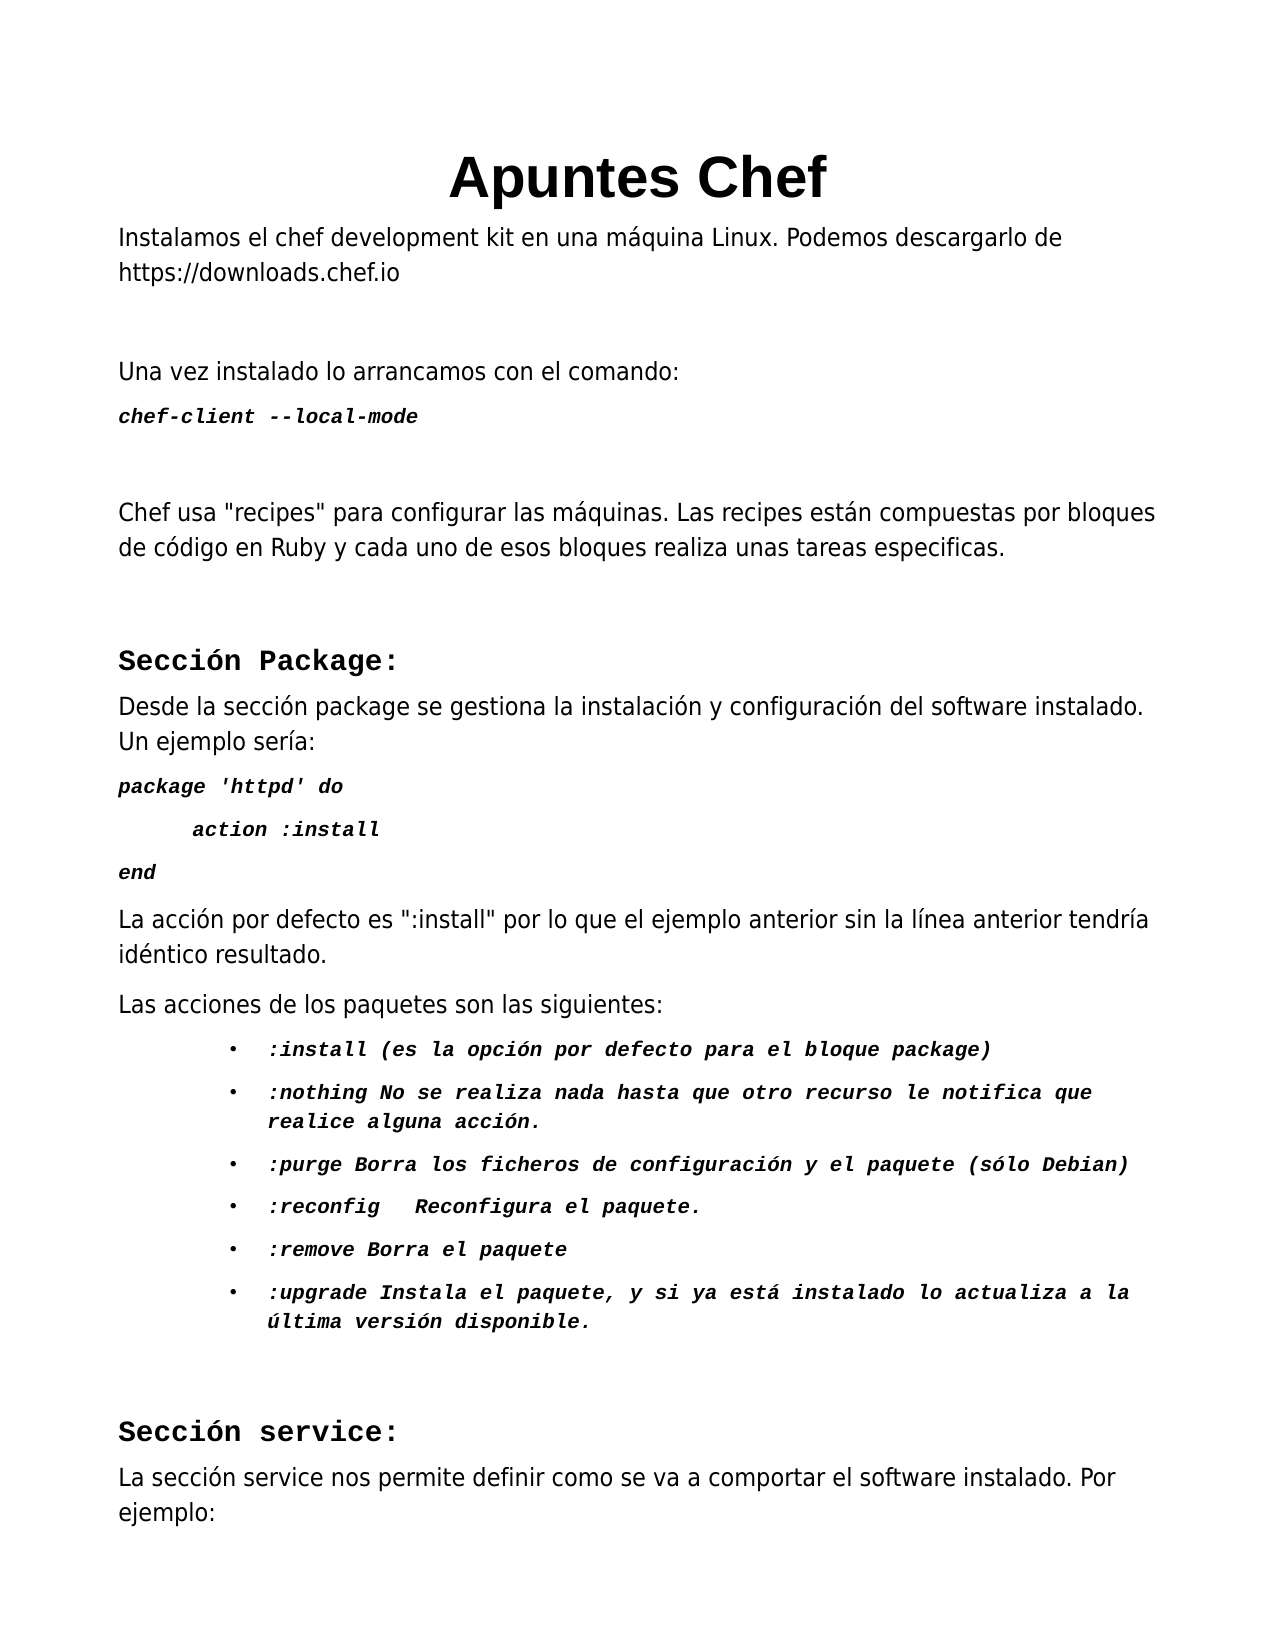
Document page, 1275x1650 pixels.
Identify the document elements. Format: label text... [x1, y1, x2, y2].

text chef-client --local-mode [118, 406, 1157, 430]
list :purge Borra los ficheros de configuración y el paquete (sólo Debian) [229, 1153, 1157, 1177]
list :nothing No se realiza nada hasta que otro recurso le notifica que realice alguna acción. [229, 1082, 1157, 1134]
subtitle Sección service: [118, 1417, 1157, 1450]
text La acción por defecto es ":install" por lo que el ejemplo anterior sin la línea anterior tendría idéntico resultado. [118, 905, 1157, 969]
subtitle Sección Package: [118, 646, 1157, 679]
text Chef usa "recipes" para configurar las máquinas. Las recipes están compuestas por bloques de código en Ruby y cada uno de esos bloques realiza unas tareas especificas. [118, 498, 1157, 562]
text end [118, 862, 1157, 886]
list :reconfig Reconfigura el paquete. [229, 1196, 1157, 1220]
text Una vez instalado lo arrancamos con el comando: [118, 357, 1157, 386]
list :install (es la opción por defecto para el bloque package) [229, 1039, 1157, 1063]
text package 'httpd' do [118, 776, 1157, 800]
text Instalamos el chef development kit en una máquina Linux. Podemos descargarlo de https://downloads.chef.io [118, 223, 1157, 287]
text Las acciones de los paquetes son las siguientes: [118, 990, 1157, 1019]
list :upgrade Instala el paquete, y si ya está instalado lo actualiza a la última versión disponible. [229, 1282, 1157, 1334]
text Desde la sección package se gestiona la instalación y configuración del software instalado. Un ejemplo sería: [118, 692, 1157, 756]
list :remove Borra el paquete [229, 1239, 1157, 1263]
text La sección service nos permite definir como se va a comportar el software instalado. Por ejemplo: [118, 1463, 1157, 1527]
text action :install [118, 819, 1157, 843]
title Apuntes Chef [118, 143, 1157, 210]
